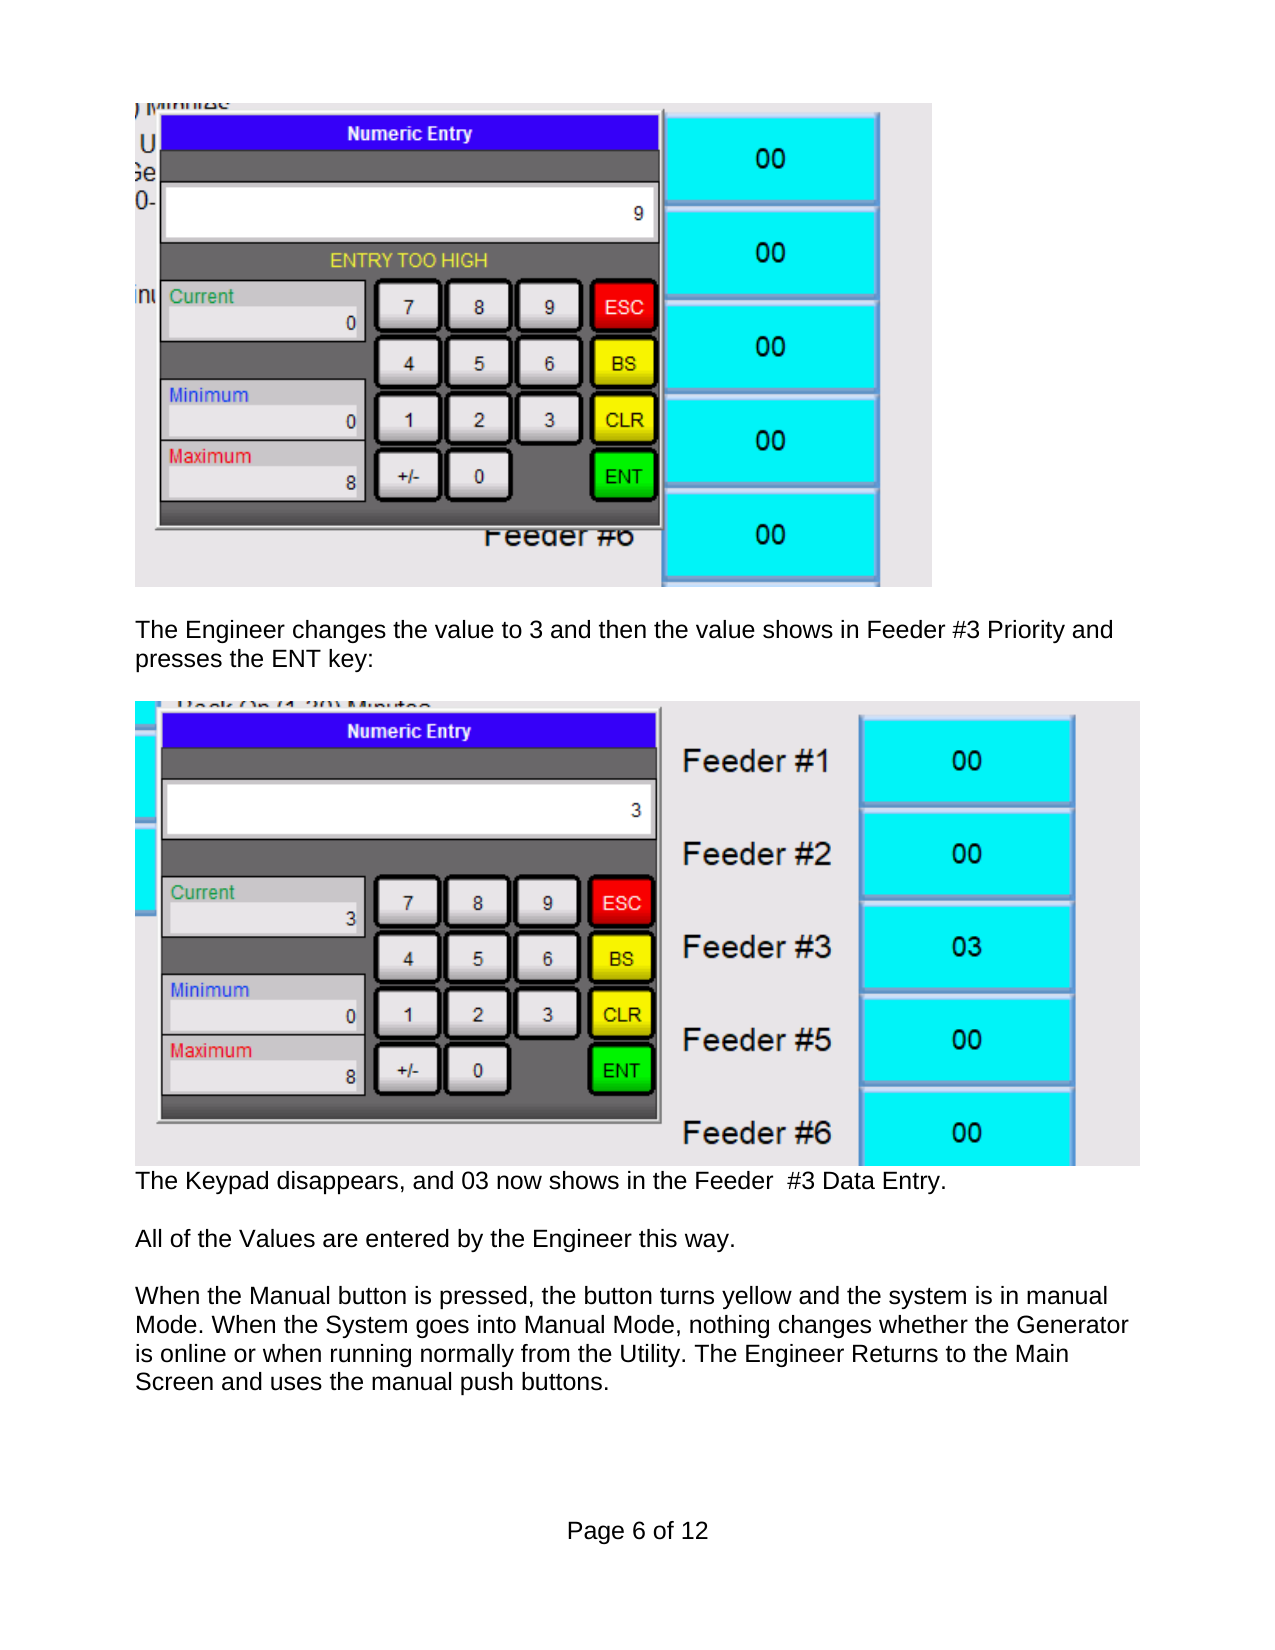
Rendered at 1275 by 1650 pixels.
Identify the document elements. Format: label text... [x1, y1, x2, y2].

picture [135, 701, 1140, 1166]
text The Keypad disappears, and 03 now shows in the Feeder #3 Data Entry. [135, 1166, 1140, 1195]
picture [135, 103, 932, 587]
text The Engineer changes the value to 3 and then the value shows in Feeder #3 Priority and presses the ENT key: [135, 615, 1140, 673]
text All of the Values are entered by the Engineer this way. [135, 1223, 1140, 1252]
text When the Manual button is pressed, the button turns yellow and the system is in manual Mode. When the System goes into Manual Mode, nothing changes whether the Generator is online or when running normally from the Utility. The Engineer Returns to the Main Screen and uses the manual push buttons. [135, 1281, 1140, 1396]
